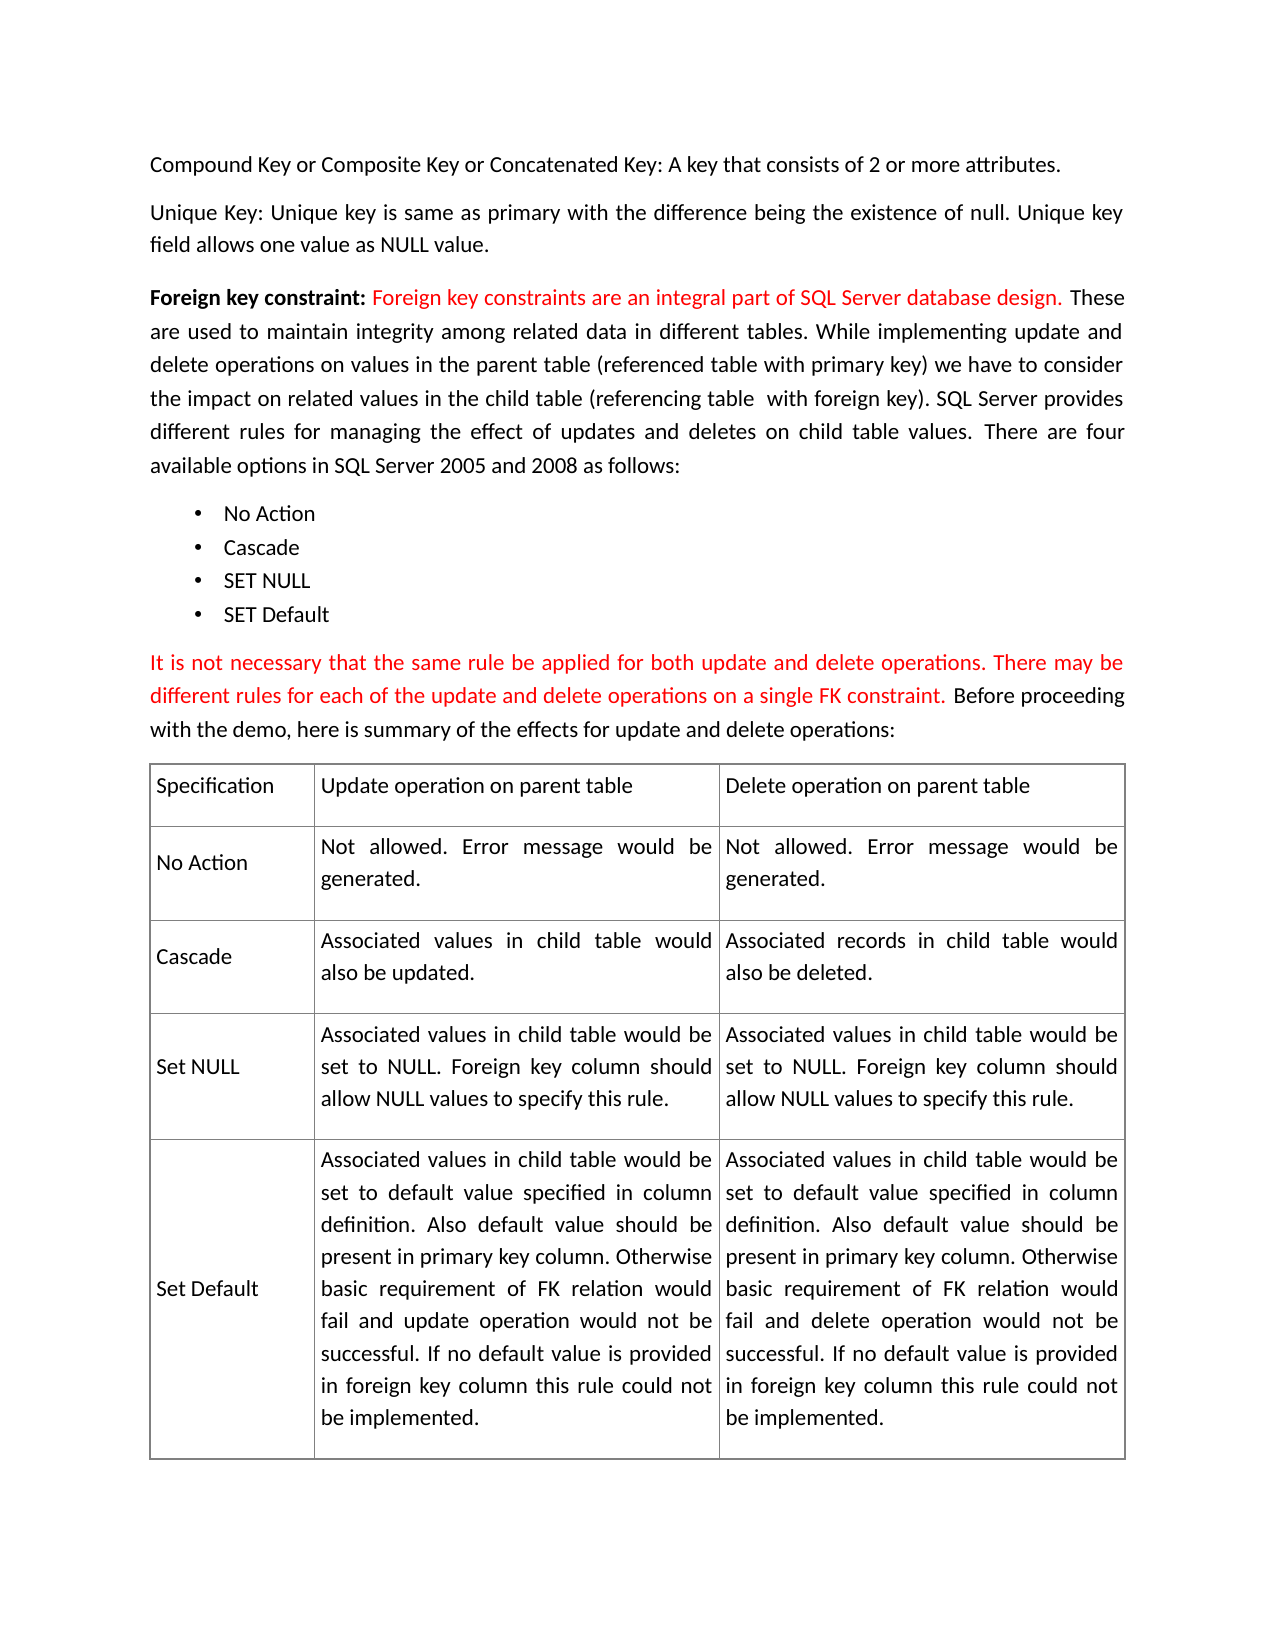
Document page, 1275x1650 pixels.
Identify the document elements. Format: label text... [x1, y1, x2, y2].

table_cell Associated values in child table would be set to NULL. Foreign key column should allow NULL values to specify this rule. [720, 1014, 1124, 1139]
table_cell Associated values in child table would be set to default value specified in column definition. Also default value should be present in primary key column. Otherwise basic requirement of FK relation would fail and update operation would not be successful. If no default value is provided in foreign key column this rule could not be implemented. [315, 1140, 719, 1458]
table_header Update operation on parent table [315, 765, 719, 826]
list No Action [194, 499, 1125, 527]
list Cascade [194, 533, 1125, 561]
table_cell No Action [151, 827, 314, 920]
table_header Delete operation on parent table [720, 765, 1124, 826]
table_cell Not allowed. Error message would be generated. [720, 827, 1124, 920]
table_cell Set Default [151, 1140, 314, 1458]
table_cell Associated values in child table would be set to NULL. Foreign key column should allow NULL values to specify this rule. [315, 1014, 719, 1139]
table_cell Associated values in child table would also be updated. [315, 921, 719, 1013]
list SET NULL [194, 566, 1125, 594]
table_cell Not allowed. Error message would be generated. [315, 827, 719, 920]
table_cell Associated records in child table would also be deleted. [720, 921, 1124, 1013]
list SET Default [194, 600, 1125, 628]
text Compound Key or Composite Key or Concatenated Key: A key that consists of 2 or more attributes. [150, 150, 1125, 178]
text It is not necessary that the same rule be applied for both update and delete operations. There may be different rules for each of the update and delete operations on a single FK constraint. Before proceeding with the demo, here is summary of the effects for update and delete operations: [150, 648, 1125, 743]
text Foreign key constraint: Foreign key constraints are an integral part of SQL Server database design. These are used to maintain integrity among related data in different tables. While implementing update and delete operations on values in the parent table (referenced table with primary key) we have to consider the impact on related values in the child table (referencing table with foreign key). SQL Server provides different rules for managing the effect of updates and deletes on child table values. There are four available options in SQL Server 2005 and 2008 as follows: [150, 283, 1125, 479]
text Unique Key: Unique key is same as primary with the difference being the existence of null. Unique key field allows one value as NULL value. [150, 198, 1125, 258]
table_cell Associated values in child table would be set to default value specified in column definition. Also default value should be present in primary key column. Otherwise basic requirement of FK relation would fail and delete operation would not be successful. If no default value is provided in foreign key column this rule could not be implemented. [720, 1140, 1124, 1458]
table_cell Set NULL [151, 1014, 314, 1139]
table_cell Cascade [151, 921, 314, 1013]
table_header Specification [151, 765, 314, 826]
